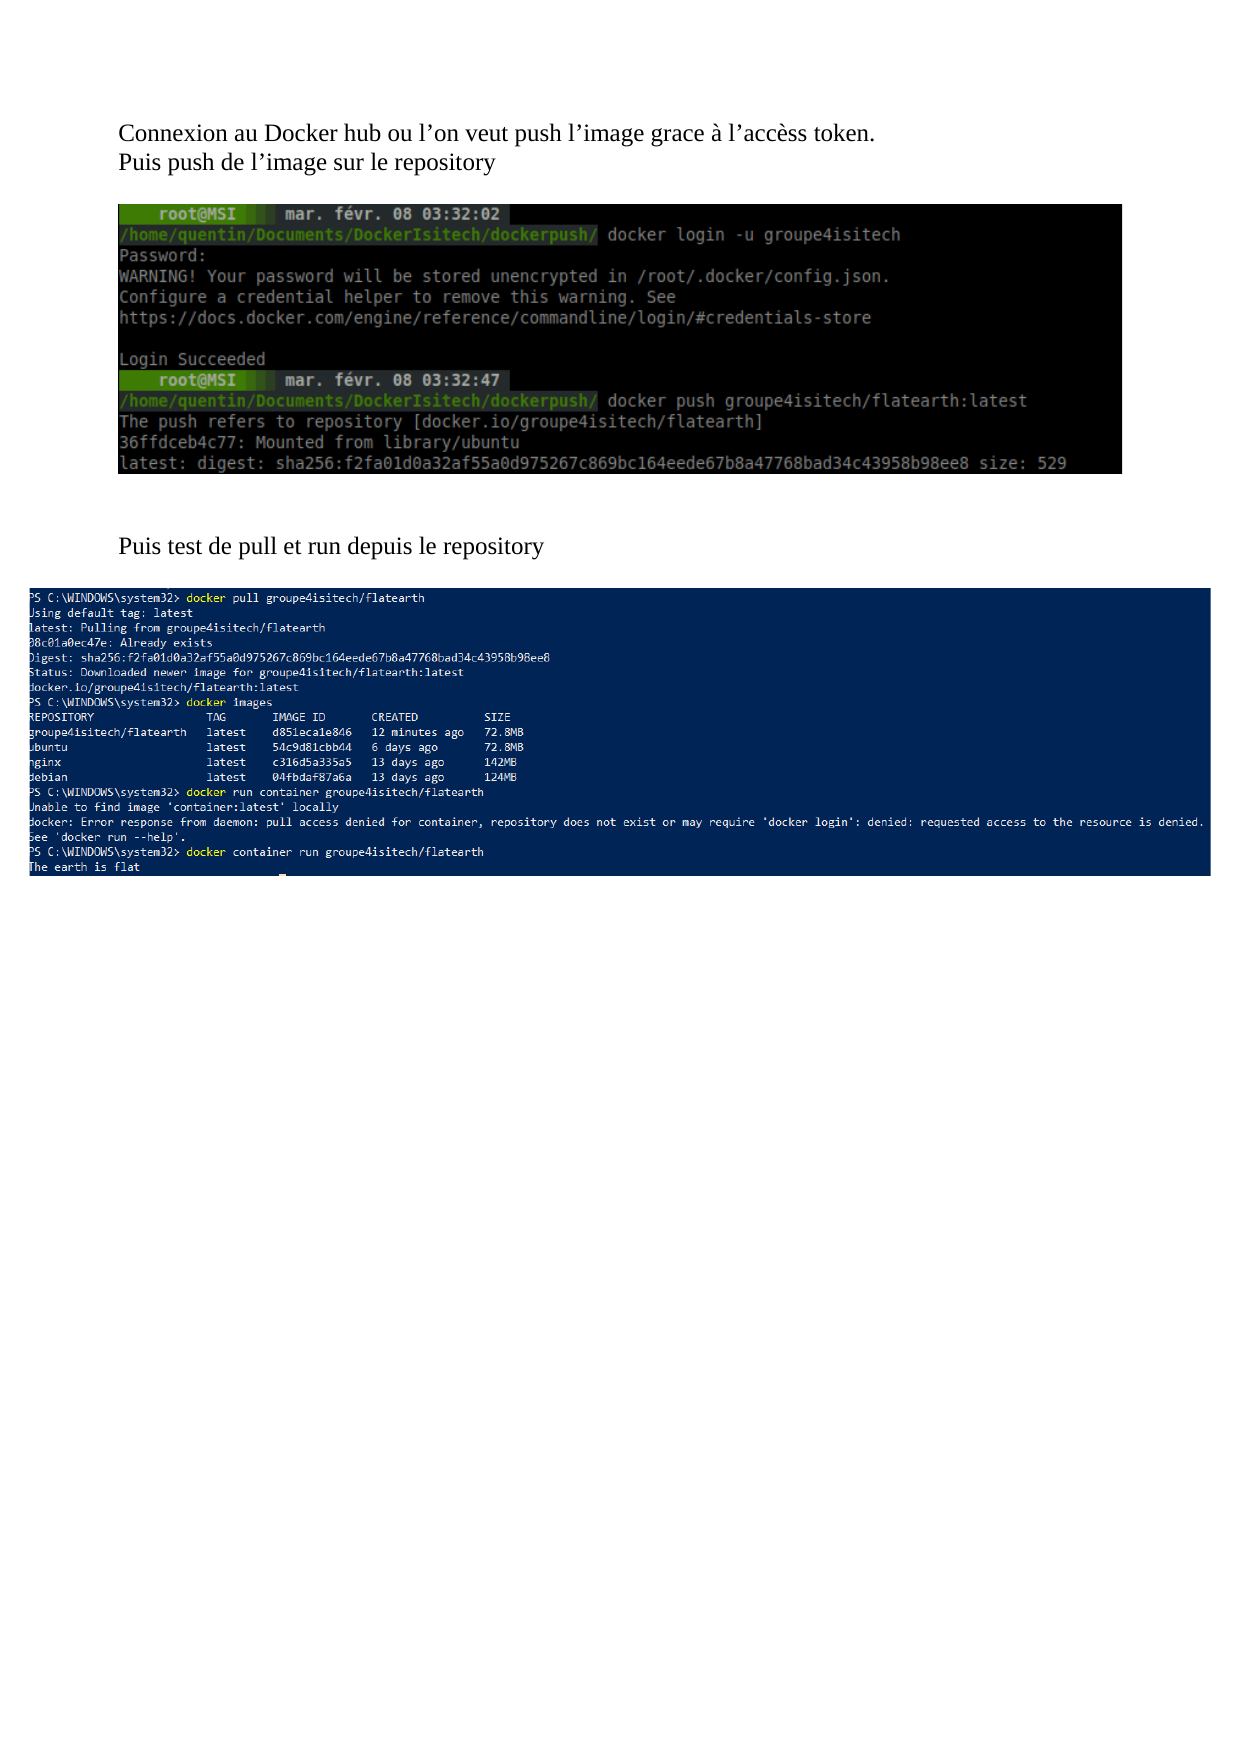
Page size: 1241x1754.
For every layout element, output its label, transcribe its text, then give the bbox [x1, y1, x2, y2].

picture [29, 588, 1211, 876]
text Puis push de l’image sur le repository [118, 147, 1122, 176]
picture [118, 204, 1123, 474]
text Puis test de pull et run depuis le repository [118, 474, 1122, 560]
text Connexion au Docker hub ou l’on veut push l’image grace à l’accèss token. [118, 118, 1122, 147]
